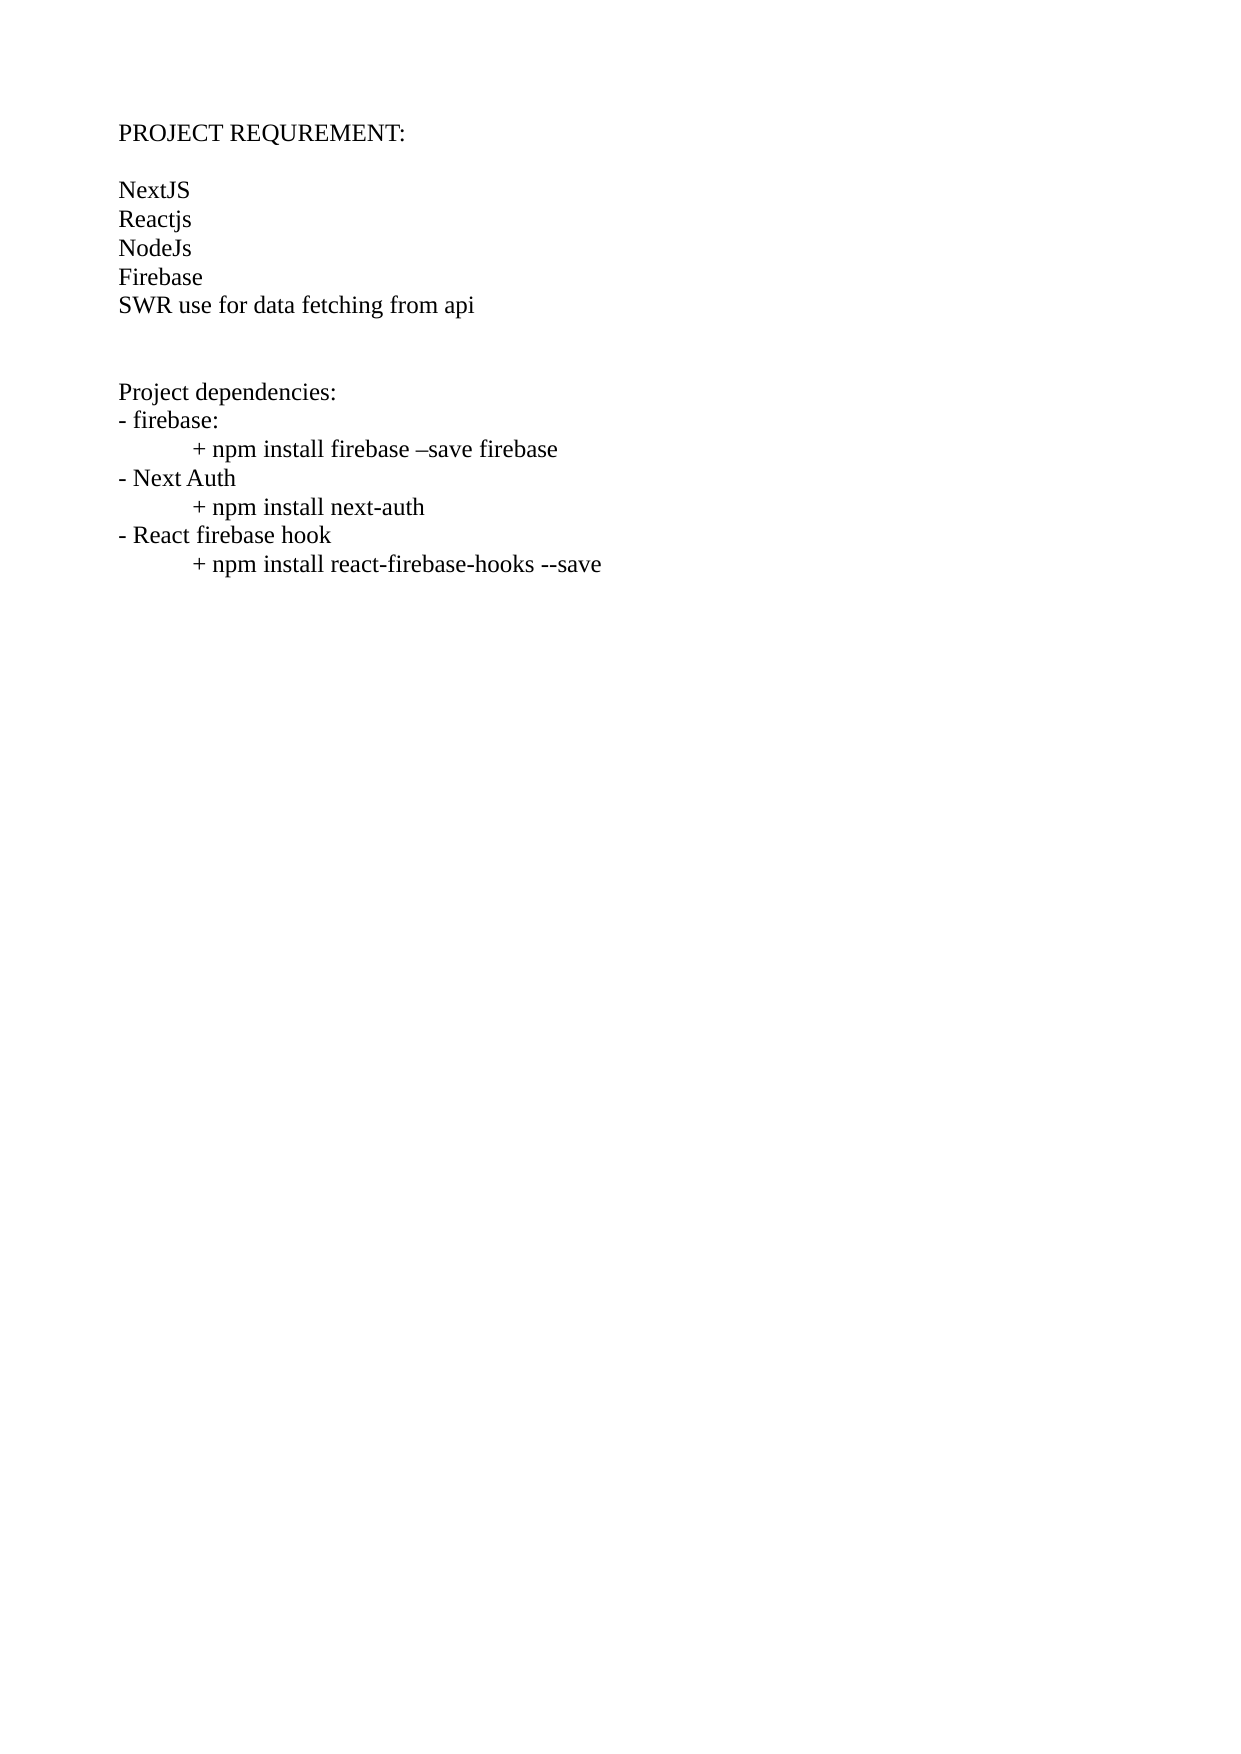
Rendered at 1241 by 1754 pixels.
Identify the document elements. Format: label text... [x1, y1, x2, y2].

text SWR use for data fetching from api [118, 291, 1122, 319]
text NodeJs [118, 233, 1122, 262]
text + npm install next-auth [118, 492, 1122, 521]
text NextJS [118, 176, 1122, 204]
text Firebase [118, 262, 1122, 291]
text - React firebase hook [118, 521, 1122, 549]
text - firebase: [118, 406, 1122, 434]
text - Next Auth [118, 463, 1122, 492]
text PROJECT REQUREMENT: [118, 118, 1122, 147]
text Project dependencies: [118, 377, 1122, 406]
text Reactjs [118, 204, 1122, 233]
text + npm install react-firebase-hooks --save [118, 549, 1122, 578]
text + npm install firebase –save firebase [118, 434, 1122, 463]
